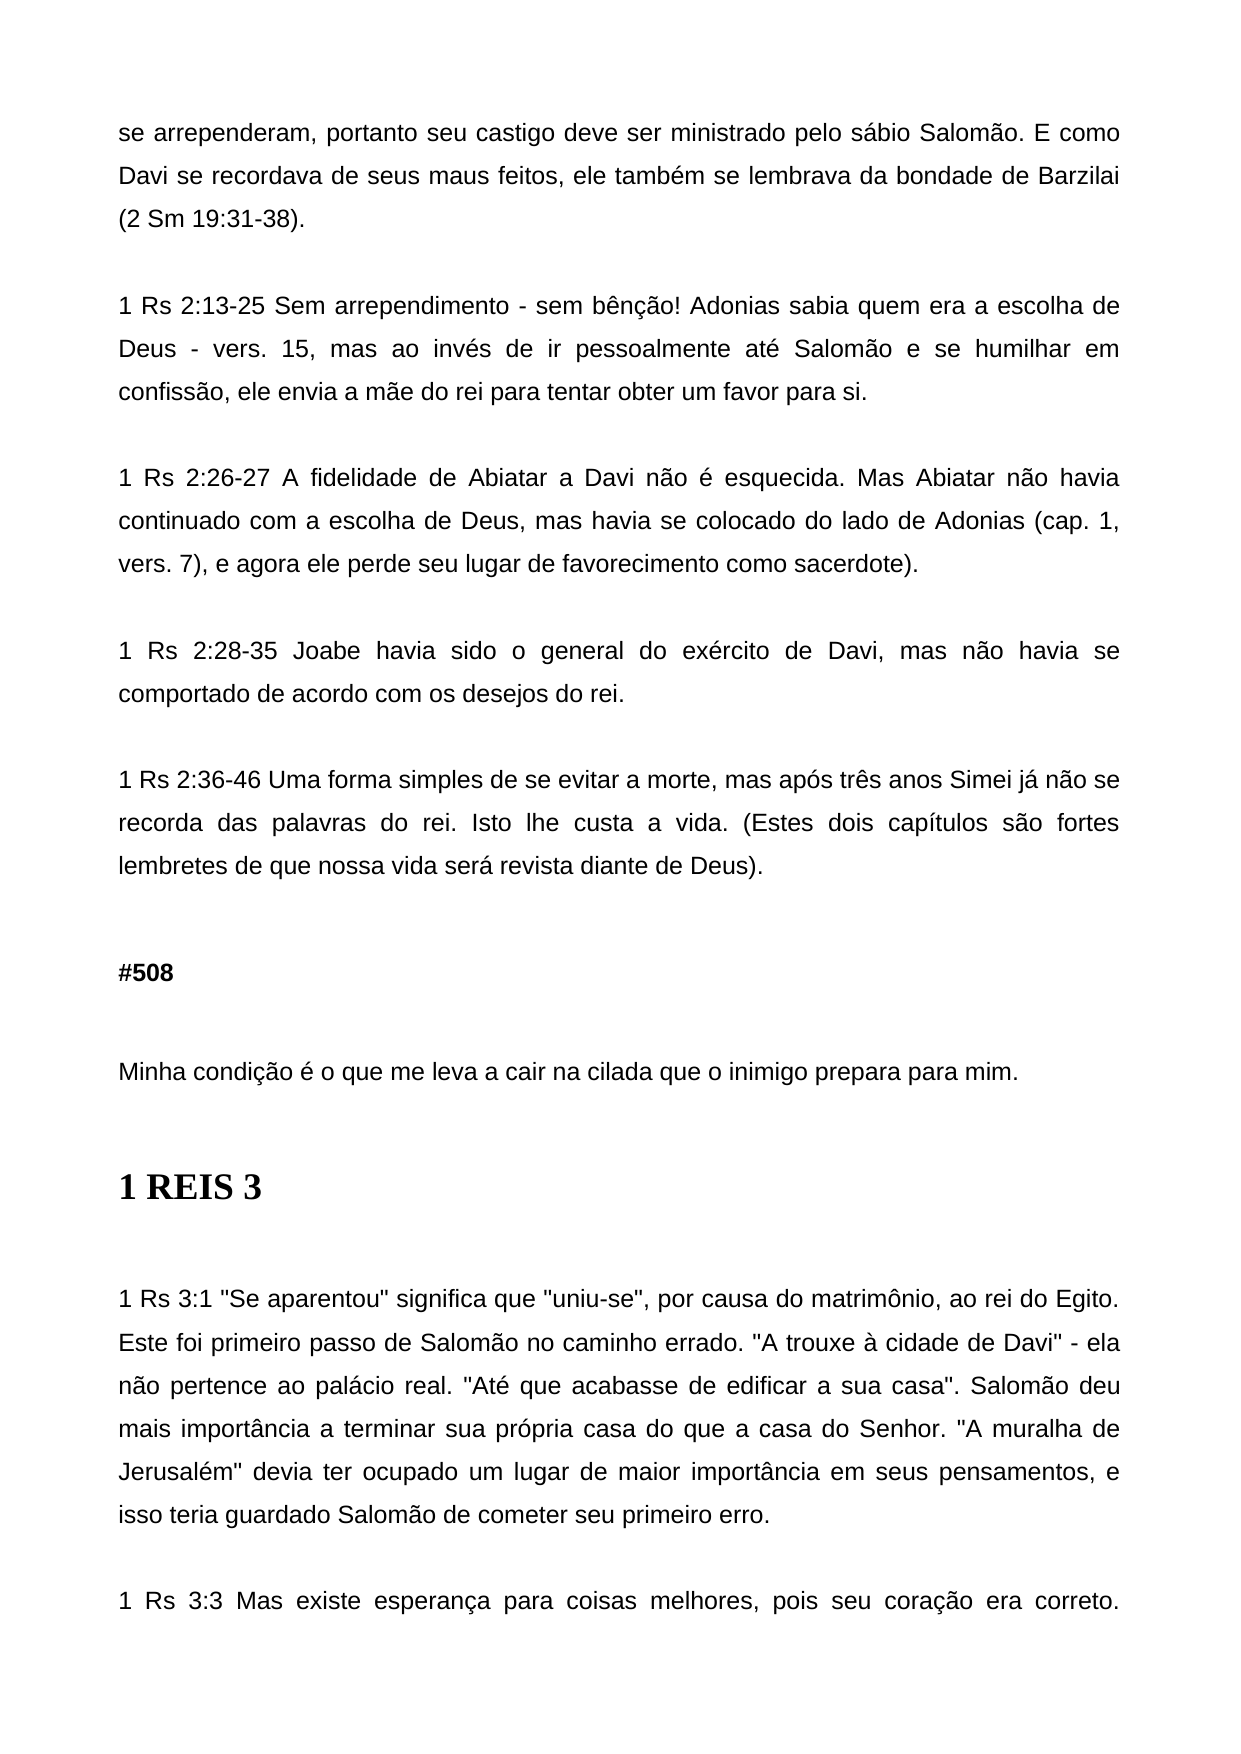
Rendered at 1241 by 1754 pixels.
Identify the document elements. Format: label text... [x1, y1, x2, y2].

subtitle 1 REIS 3 [118, 1164, 1122, 1207]
text 1 Rs 3:3 Mas existe esperança para coisas melhores, pois seu coração era correto. [118, 1586, 1122, 1615]
text 1 Rs 2:36-46 Uma forma simples de se evitar a morte, mas após três anos Simei já não se recorda das palavras do rei. Isto lhe custa a vida. (Estes dois capítulos são fortes lembretes de que nossa vida será revista diante de Deus). [118, 765, 1122, 880]
text se arrependeram, portanto seu castigo deve ser ministrado pelo sábio Salomão. E como Davi se recordava de seus maus feitos, ele também se lembrava da bondade de Barzilai (2 Sm 19:31-38). [118, 118, 1122, 233]
text Minha condição é o que me leva a cair na cilada que o inimigo prepara para mim. [118, 1057, 1122, 1086]
text 1 Rs 2:13-25 Sem arrependimento - sem bênção! Adonias sabia quem era a escolha de Deus - vers. 15, mas ao invés de ir pessoalmente até Salomão e se humilhar em confissão, ele envia a mãe do rei para tentar obter um favor para si. [118, 291, 1122, 406]
text 1 Rs 2:26-27 A fidelidade de Abiatar a Davi não é esquecida. Mas Abiatar não havia continuado com a escolha de Deus, mas havia se colocado do lado de Adonias (cap. 1, vers. 7), e agora ele perde seu lugar de favorecimento como sacerdote). [118, 463, 1122, 578]
text 1 Rs 2:28-35 Joabe havia sido o general do exército de Davi, mas não havia se comportado de acordo com os desejos do rei. [118, 636, 1122, 707]
text 1 Rs 3:1 "Se aparentou" significa que "uniu-se", por causa do matrimônio, ao rei do Egito. Este foi primeiro passo de Salomão no caminho errado. "A trouxe à cidade de Davi" - ela não pertence ao palácio real. "Até que acabasse de edificar a sua casa". Salomão deu mais importância a terminar sua própria casa do que a casa do Senhor. "A muralha de Jerusalém" devia ter ocupado um lugar de maior importância em seus pensamentos, e isso teria guardado Salomão de cometer seu primeiro erro. [118, 1284, 1122, 1529]
subtitle #508 [118, 958, 1122, 987]
